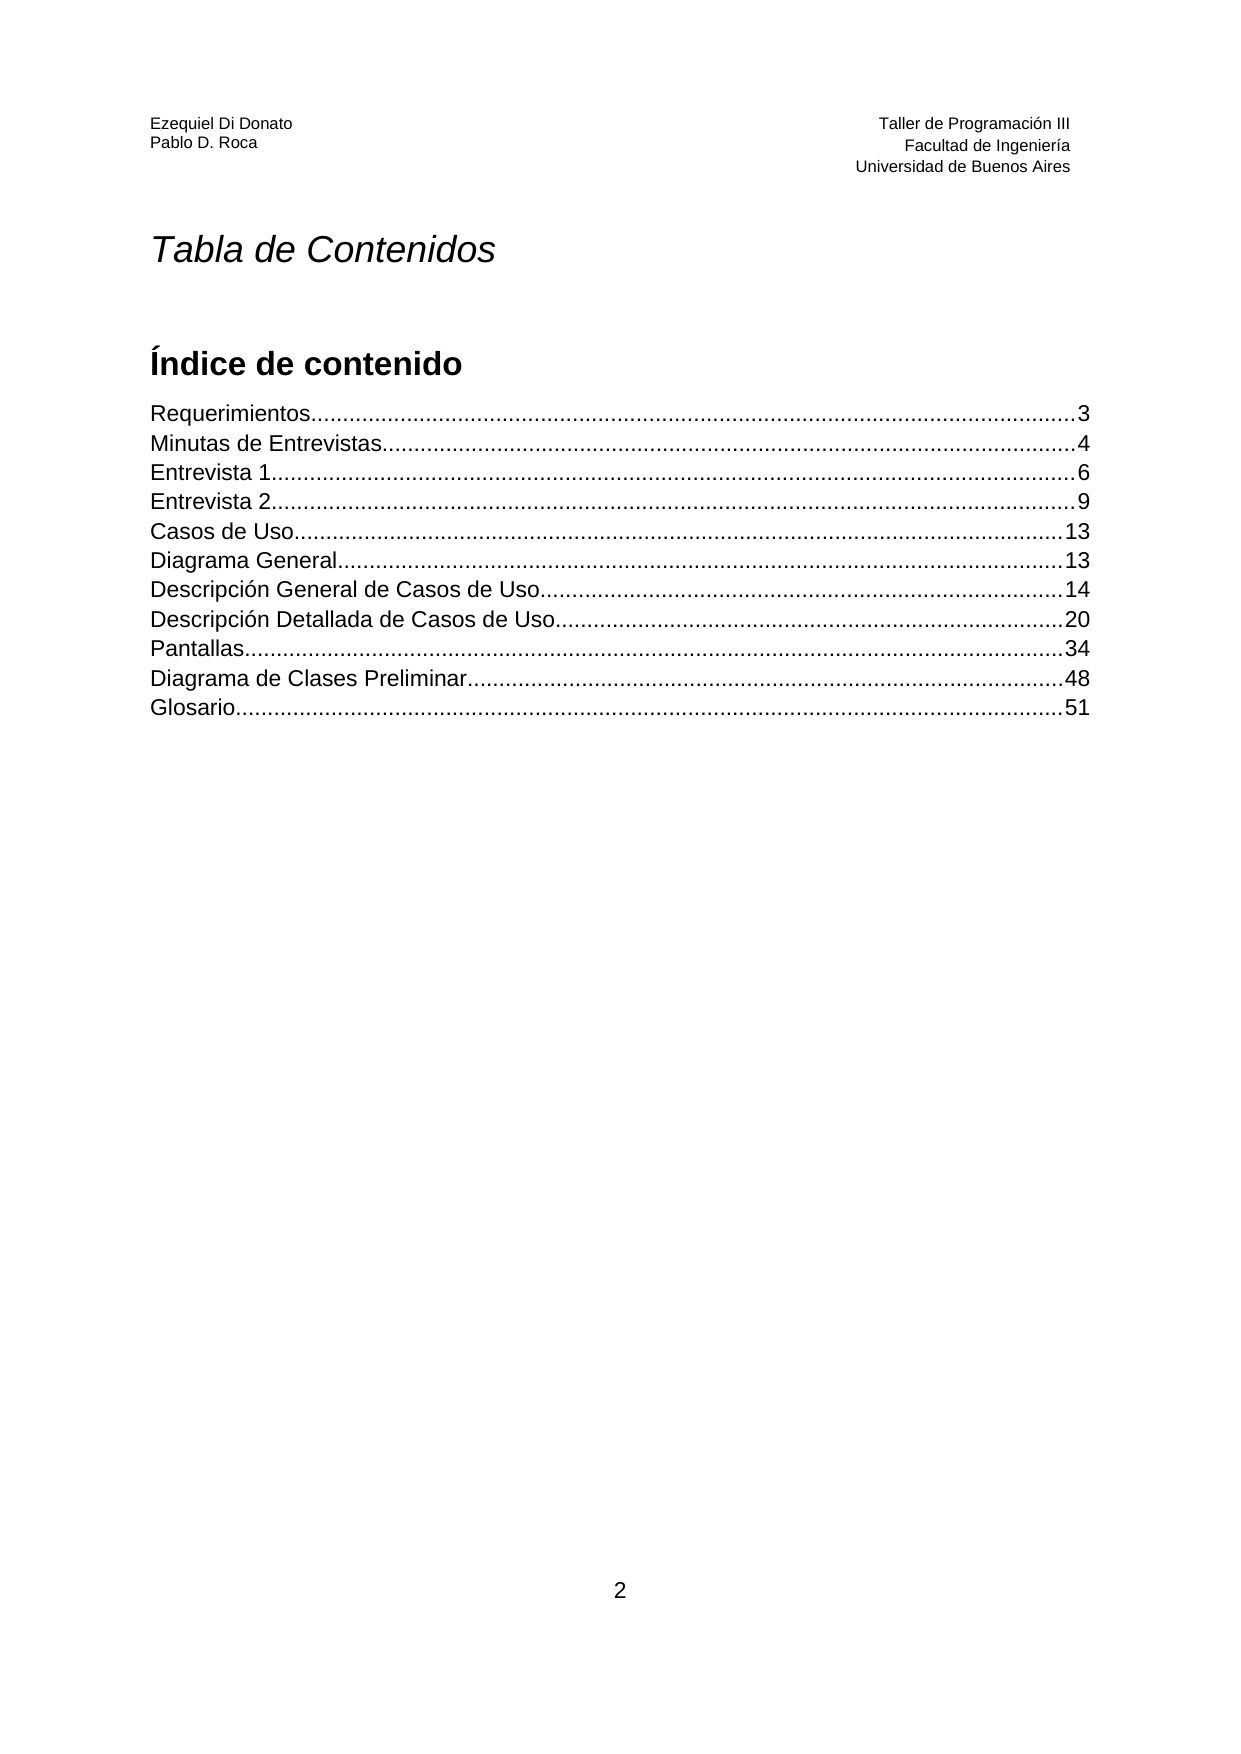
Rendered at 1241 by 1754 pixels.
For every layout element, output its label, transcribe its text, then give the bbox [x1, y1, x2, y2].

subtitle Descripción General de Casos de Uso 14 [150, 577, 1090, 603]
subtitle Minutas de Entrevistas 4 [150, 430, 1090, 456]
subtitle Descripción Detallada de Casos de Uso 20 [150, 606, 1090, 632]
subtitle Diagrama General 13 [150, 548, 1090, 573]
subtitle Casos de Uso 13 [150, 518, 1090, 544]
text Tabla de Contenidos [150, 228, 1090, 270]
subtitle Diagrama de Clases Preliminar 48 [150, 665, 1090, 691]
subtitle Índice de contenido [150, 346, 1090, 383]
subtitle Requerimientos 3 [150, 401, 1090, 426]
subtitle Pantallas 34 [150, 636, 1090, 661]
subtitle Glosario 51 [150, 694, 1090, 720]
subtitle Entrevista 1 6 [150, 459, 1090, 485]
subtitle Entrevista 2 9 [150, 489, 1090, 514]
